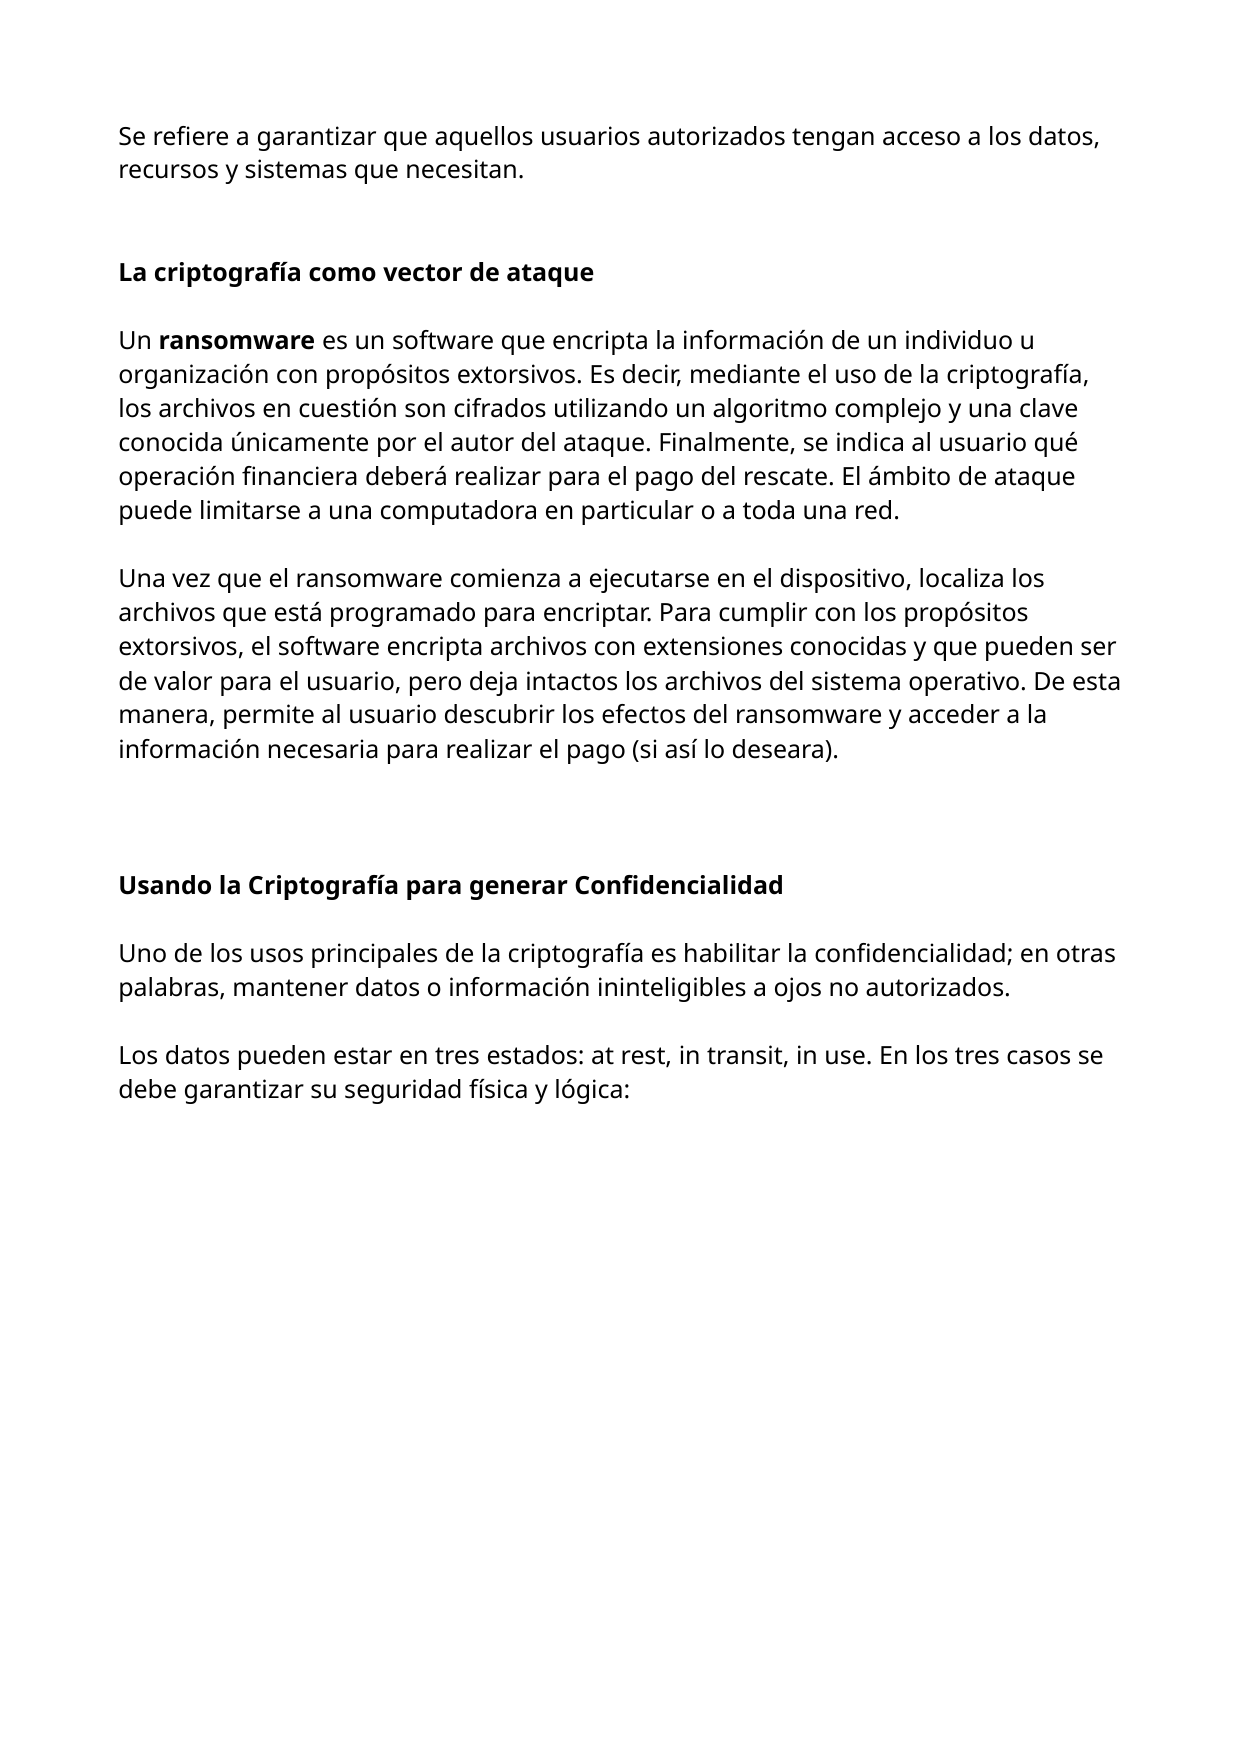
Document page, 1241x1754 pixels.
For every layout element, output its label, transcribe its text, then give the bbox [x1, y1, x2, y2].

text Uno de los usos principales de la criptografía es habilitar la confidencialidad; en otras palabras, mantener datos o información ininteligibles a ojos no autorizados. [118, 936, 1122, 1004]
text Usando la Criptografía para generar Confidencialidad [118, 867, 1122, 902]
text Se refiere a garantizar que aquellos usuarios autorizados tengan acceso a los datos, recursos y sistemas que necesitan. [118, 118, 1122, 186]
text Un ransomware es un software que encripta la información de un individuo u organización con propósitos extorsivos. Es decir, mediante el uso de la criptografía, los archivos en cuestión son cifrados utilizando un algoritmo complejo y una clave conocida únicamente por el autor del ataque. Finalmente, se indica al usuario qué operación financiera deberá realizar para el pago del rescate. El ámbito de ataque puede limitarse a una computadora en particular o a toda una red. [118, 322, 1122, 527]
text Los datos pueden estar en tres estados: at rest, in transit, in use. En los tres casos se debe garantizar su seguridad física y lógica: [118, 1038, 1122, 1106]
text La criptografía como vector de ataque [118, 254, 1122, 288]
text Una vez que el ransomware comienza a ejecutarse en el dispositivo, localiza los archivos que está programado para encriptar. Para cumplir con los propósitos extorsivos, el software encripta archivos con extensiones conocidas y que pueden ser de valor para el usuario, pero deja intactos los archivos del sistema operativo. De esta manera, permite al usuario descubrir los efectos del ransomware y acceder a la información necesaria para realizar el pago (si así lo deseara). [118, 561, 1122, 765]
